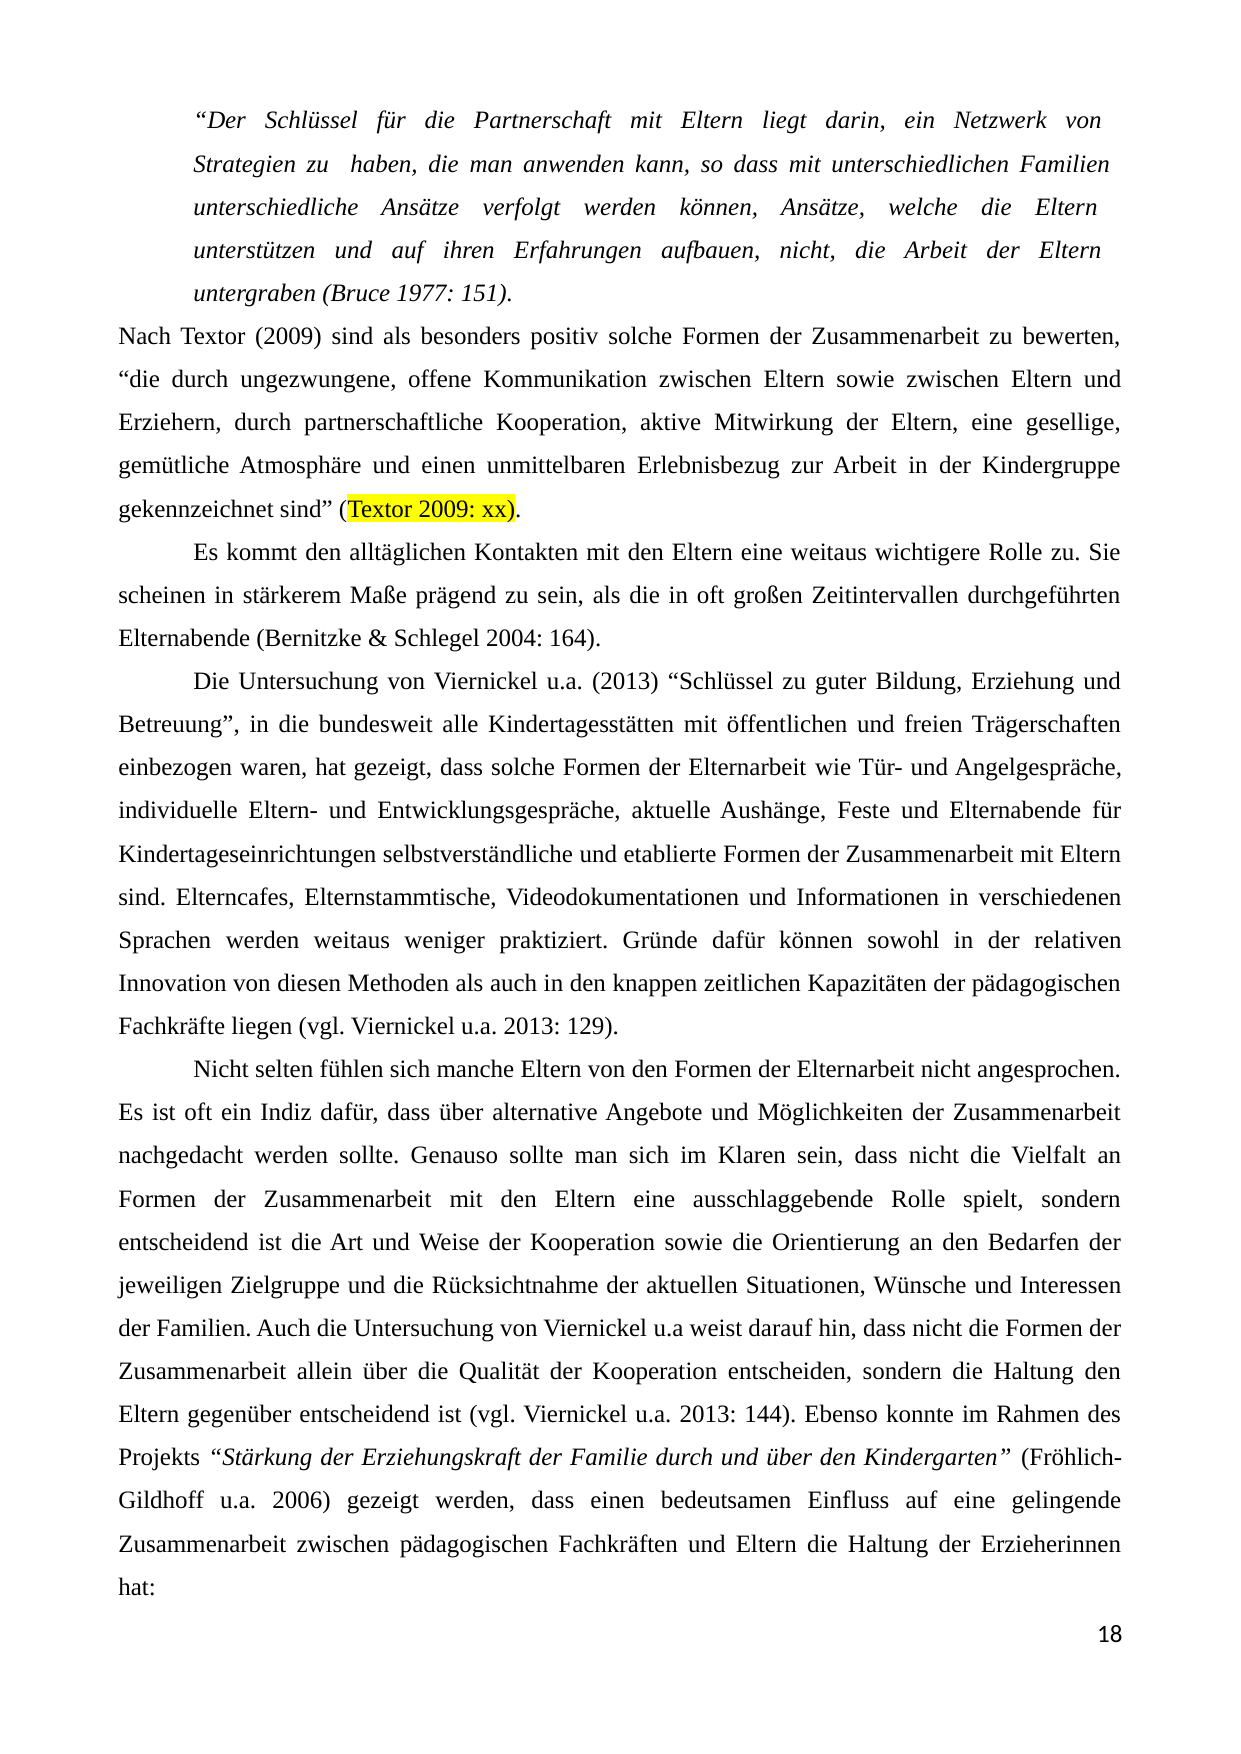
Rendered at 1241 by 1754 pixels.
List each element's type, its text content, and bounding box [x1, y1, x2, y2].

text Nicht selten fühlen sich manche Eltern von den Formen der Elternarbeit nicht angesprochen. Es ist oft ein Indiz dafür, dass über alternative Angebote und Möglichkeiten der Zusammenarbeit nachgedacht werden sollte. Genauso sollte man sich im Klaren sein, dass nicht die Vielfalt an Formen der Zusammenarbeit mit den Eltern eine ausschlaggebende Rolle spielt, sondern entscheidend ist die Art und Weise der Kooperation sowie die Orientierung an den Bedarfen der jeweiligen Zielgruppe und die Rücksichtnahme der aktuellen Situationen, Wünsche und Interessen der Familien. Auch die Untersuchung von Viernickel u.a weist darauf hin, dass nicht die Formen der Zusammenarbeit allein über die Qualität der Kooperation entscheiden, sondern die Haltung den Eltern gegenüber entscheidend ist (vgl. Viernickel u.a. 2013: 144). Ebenso konnte im Rahmen des Projekts “Stärkung der Erziehungskraft der Familie durch und über den Kindergarten” (Fröhlich-Gildhoff u.a. 2006) gezeigt werden, dass einen bedeutsamen Einfluss auf eine gelingende Zusammenarbeit zwischen pädagogischen Fachkräften und Eltern die Haltung der Erzieherinnen hat: [118, 1054, 1122, 1601]
text “Der Schlüssel für die Partnerschaft mit Eltern liegt darin, ein Netzwerk von Strategien zu haben, die man anwenden kann, so dass mit unterschiedlichen Familien unterschiedliche Ansätze verfolgt werden können, Ansätze, welche die Eltern unterstützen und auf ihren Erfahrungen aufbauen, nicht, die Arbeit der Eltern untergraben (Bruce 1977: 151). [118, 106, 1122, 307]
text Nach Textor (2009) sind als besonders positiv solche Formen der Zusammenarbeit zu bewerten, “die durch ungezwungene, offene Kommunikation zwischen Eltern sowie zwischen Eltern und Erziehern, durch partnerschaftliche Kooperation, aktive Mitwirkung der Eltern, eine gesellige, gemütliche Atmosphäre und einen unmittelbaren Erlebnisbezug zur Arbeit in der Kindergruppe gekennzeichnet sind” (Textor 2009: xx). [118, 321, 1122, 522]
text Die Untersuchung von Viernickel u.a. (2013) “Schlüssel zu guter Bildung, Erziehung und Betreuung”, in die bundesweit alle Kindertagesstätten mit öffentlichen und freien Trägerschaften einbezogen waren, hat gezeigt, dass solche Formen der Elternarbeit wie Tür- und Angelgespräche, individuelle Eltern- und Entwicklungsgespräche, aktuelle Aushänge, Feste und Elternabende für Kindertageseinrichtungen selbstverständliche und etablierte Formen der Zusammenarbeit mit Eltern sind. Elterncafes, Elternstammtische, Videodokumentationen und Informationen in verschiedenen Sprachen werden weitaus weniger praktiziert. Gründe dafür können sowohl in der relativen Innovation von diesen Methoden als auch in den knappen zeitlichen Kapazitäten der pädagogischen Fachkräfte liegen (vgl. Viernickel u.a. 2013: 129). [118, 666, 1122, 1040]
text Es kommt den alltäglichen Kontakten mit den Eltern eine weitaus wichtigere Rolle zu. Sie scheinen in stärkerem Maße prägend zu sein, als die in oft großen Zeitintervallen durchgeführten Elternabende (Bernitzke & Schlegel 2004: 164). [118, 537, 1122, 652]
